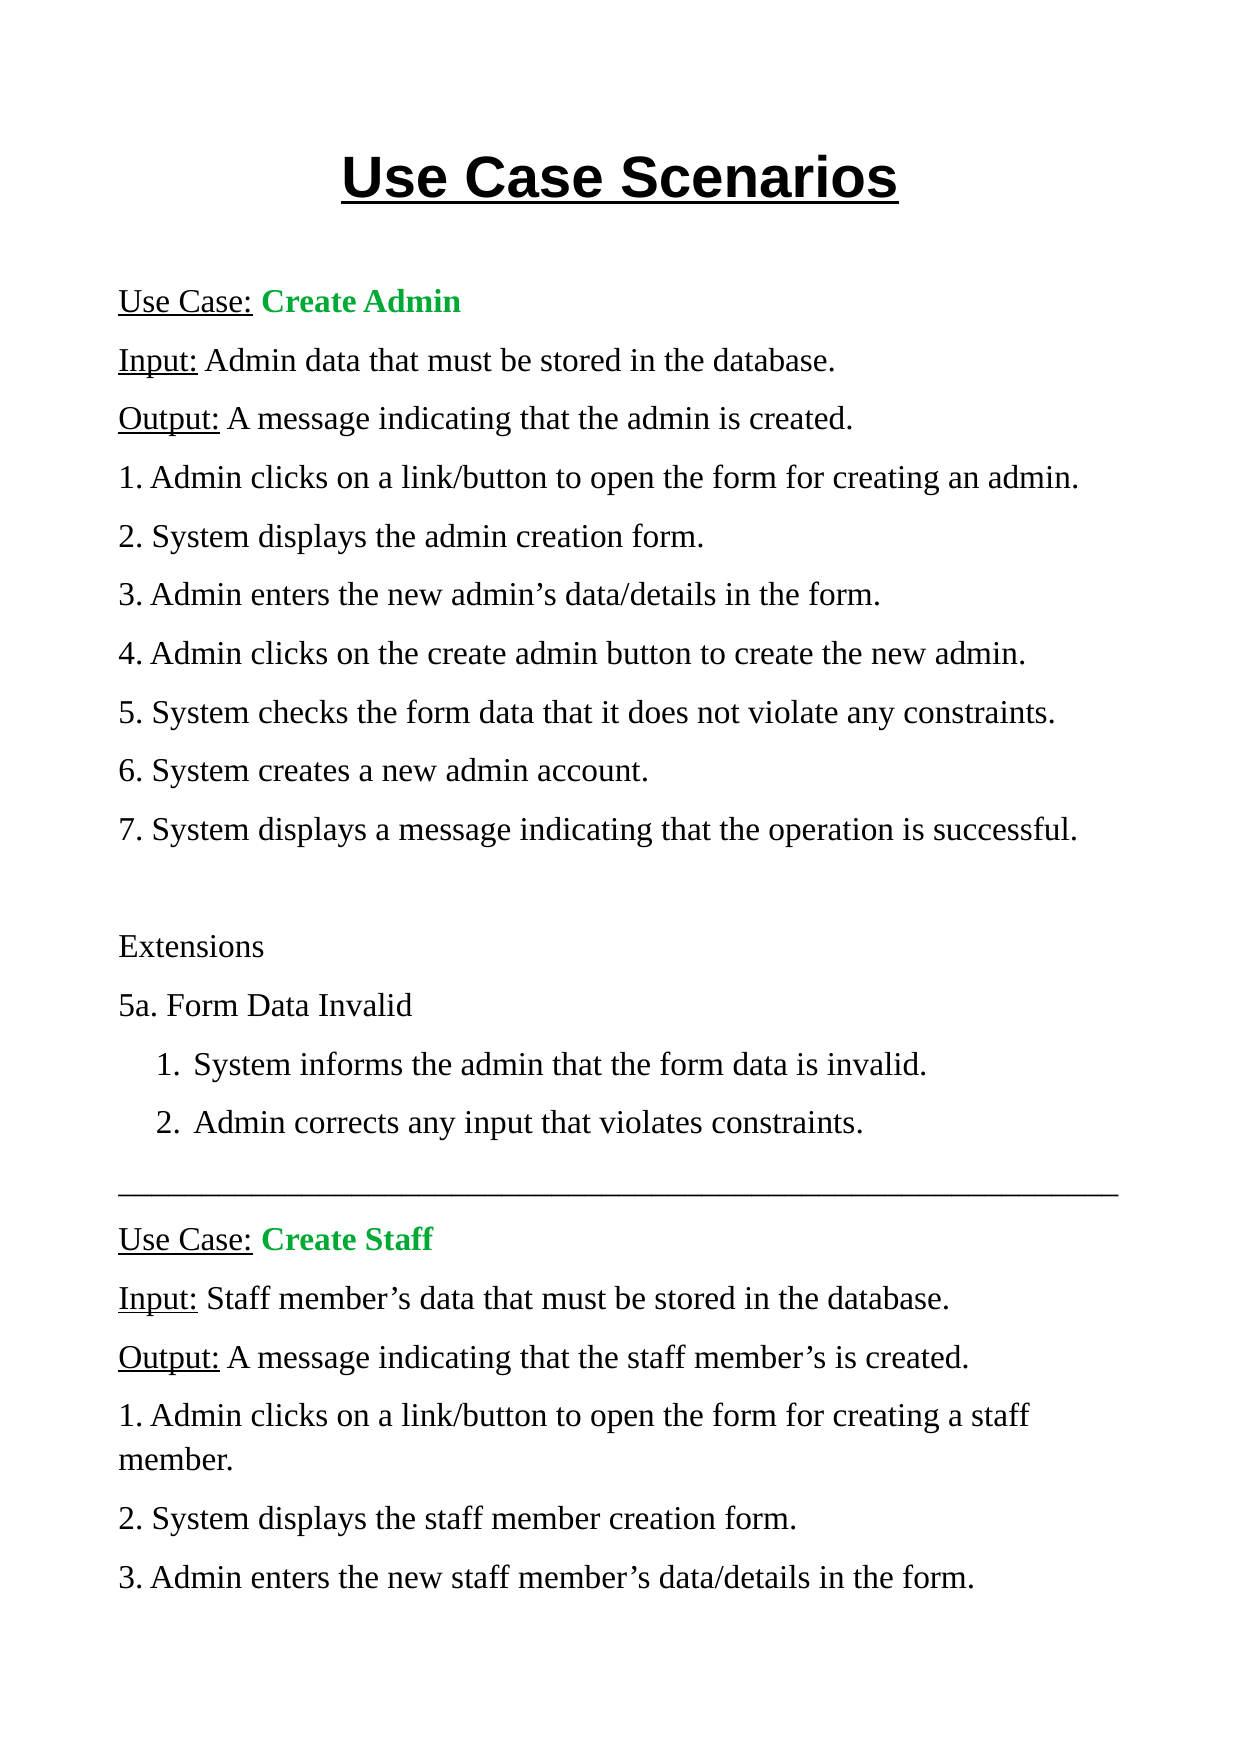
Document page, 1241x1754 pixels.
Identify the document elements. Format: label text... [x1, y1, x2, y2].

text ____________________________________________________________ [118, 1161, 1122, 1199]
text 3. Admin enters the new staff member’s data/details in the form. [118, 1557, 1122, 1595]
text 2. System displays the admin creation form. [118, 516, 1122, 554]
text Output: A message indicating that the staff member’s is created. [118, 1337, 1122, 1375]
text 5a. Form Data Invalid [118, 985, 1122, 1023]
text 1. Admin clicks on a link/button to open the form for creating an admin. [118, 457, 1122, 496]
text Output: A message indicating that the admin is created. [118, 399, 1122, 437]
text 7. System displays a message indicating that the operation is successful. [118, 809, 1122, 847]
text 1. Admin clicks on a link/button to open the form for creating a staff member. [118, 1396, 1122, 1478]
list System informs the admin that the form data is invalid. [156, 1044, 1122, 1082]
text Extensions [118, 926, 1122, 965]
title Use Case Scenarios [118, 143, 1122, 210]
text 5. System checks the form data that it does not violate any constraints. [118, 692, 1122, 730]
text Input: Staff member’s data that must be stored in the database. [118, 1278, 1122, 1317]
text 6. System creates a new admin account. [118, 751, 1122, 789]
text Use Case: Create Admin [118, 281, 1122, 320]
text Use Case: Create Staff [118, 1220, 1122, 1258]
text Input: Admin data that must be stored in the database. [118, 340, 1122, 378]
list Admin corrects any input that violates constraints. [156, 1102, 1122, 1141]
text 4. Admin clicks on the create admin button to create the new admin. [118, 633, 1122, 672]
text 3. Admin enters the new admin’s data/details in the form. [118, 574, 1122, 613]
text 2. System displays the staff member creation form. [118, 1498, 1122, 1537]
